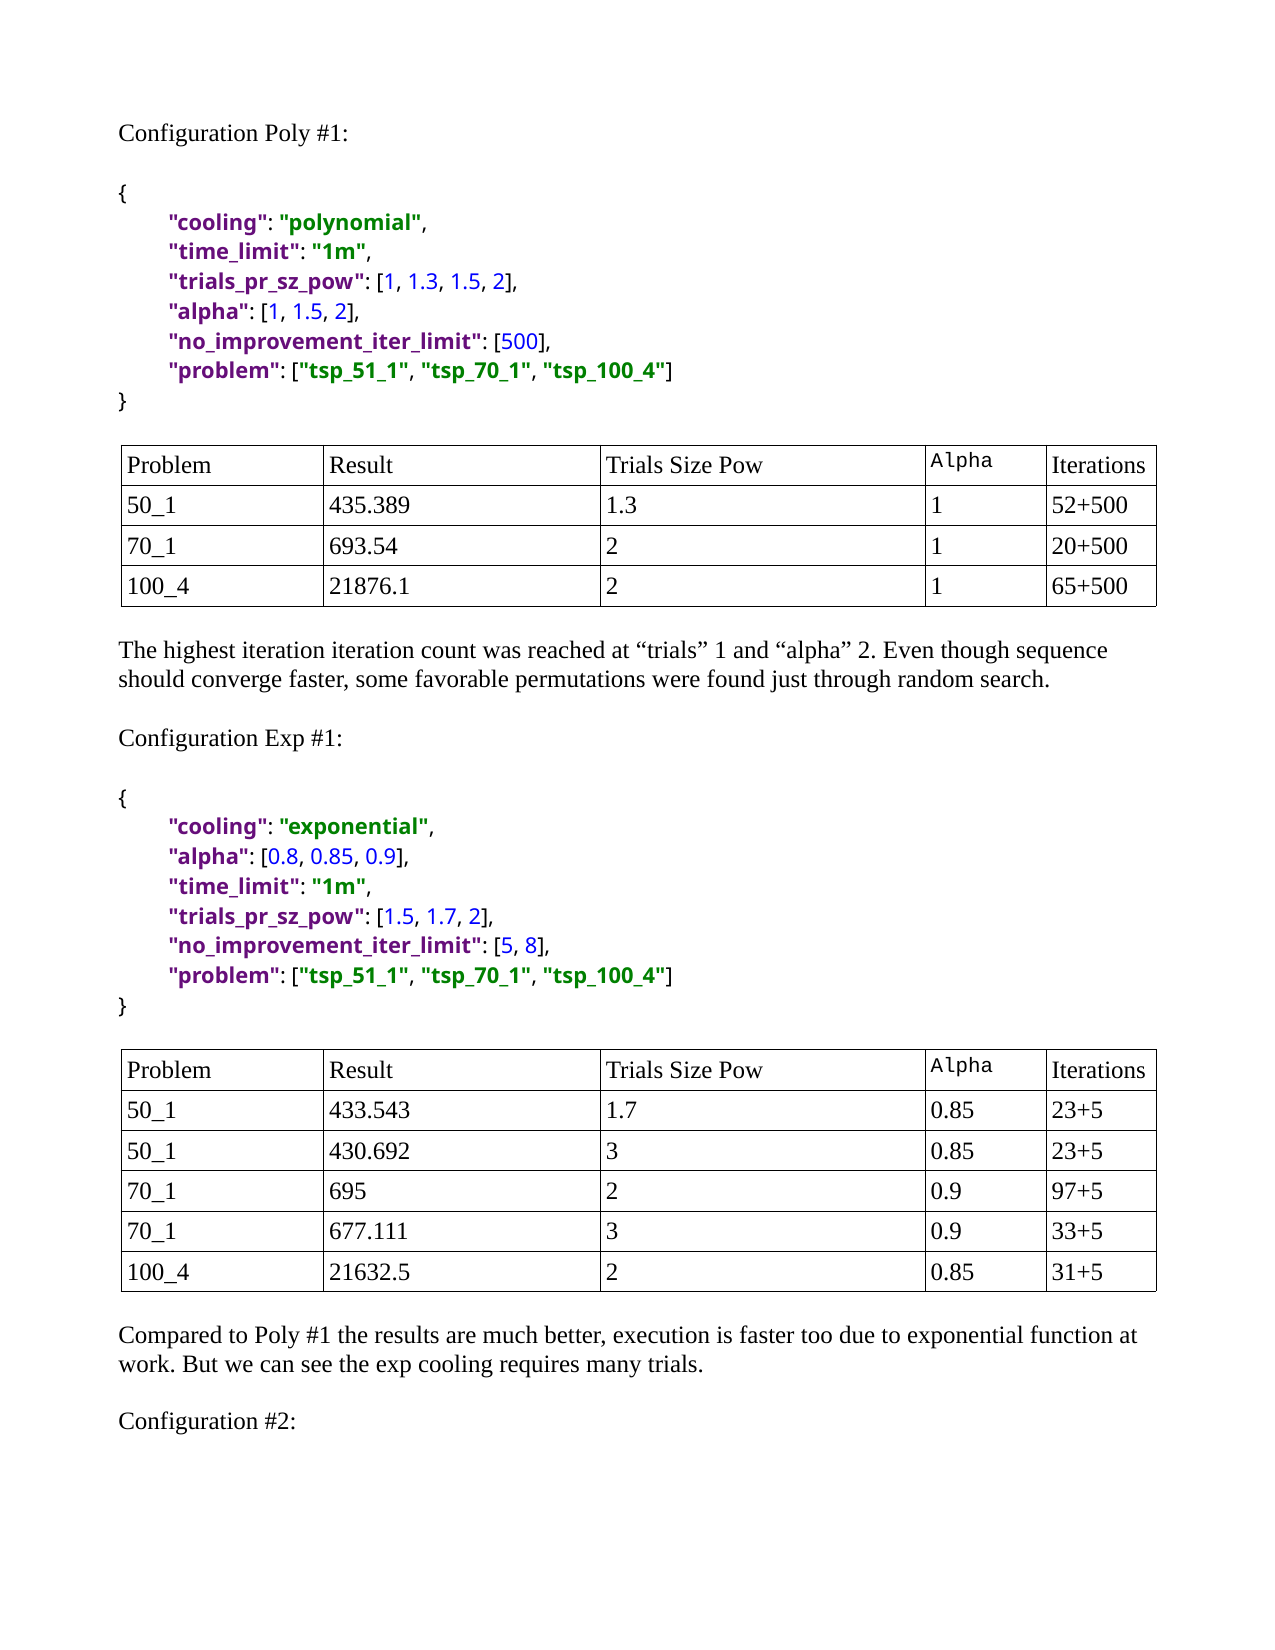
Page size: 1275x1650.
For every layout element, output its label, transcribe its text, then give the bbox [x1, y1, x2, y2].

table_header Result [324, 446, 600, 485]
text "time_limit": "1m", [118, 236, 1157, 266]
table_cell 1.7 [601, 1091, 925, 1130]
text { [118, 177, 1157, 206]
table_cell 100_4 [122, 1252, 323, 1291]
table_cell 435.389 [324, 486, 600, 525]
text "cooling": "exponential", [118, 811, 1157, 841]
table_cell 0.85 [926, 1252, 1046, 1291]
text "problem": ["tsp_51_1", "tsp_70_1", "tsp_100_4"] [118, 960, 1157, 990]
table_cell 0.85 [926, 1091, 1046, 1130]
text "no_improvement_iter_limit": [5, 8], [118, 930, 1157, 960]
table_cell 2 [601, 1252, 925, 1291]
text } [118, 385, 1157, 415]
table_cell 0.85 [926, 1131, 1046, 1170]
table_cell 50_1 [122, 1131, 323, 1170]
table_header Trials Size Pow [601, 446, 925, 485]
table_cell 1 [926, 566, 1046, 606]
table_cell 2 [601, 566, 925, 606]
text Configuration Poly #1: [118, 118, 1157, 147]
table_cell 50_1 [122, 1091, 323, 1130]
text } [118, 990, 1157, 1020]
table_header Alpha [926, 1050, 1046, 1089]
table_cell 1 [926, 486, 1046, 525]
text "trials_pr_sz_pow": [1, 1.3, 1.5, 2], [118, 266, 1157, 296]
table_cell 70_1 [122, 526, 323, 565]
text Configuration #2: [118, 1406, 1157, 1435]
table_header Iterations [1047, 446, 1156, 485]
table_cell 0.9 [926, 1171, 1046, 1211]
table_cell 3 [601, 1212, 925, 1251]
table_cell 20+500 [1047, 526, 1156, 565]
table_cell 50_1 [122, 486, 323, 525]
table_cell 433.543 [324, 1091, 600, 1130]
table_cell 1 [926, 526, 1046, 565]
text "no_improvement_iter_limit": [500], [118, 326, 1157, 355]
text { [118, 781, 1157, 811]
table_cell 693.54 [324, 526, 600, 565]
table_header Iterations [1047, 1050, 1156, 1089]
text "problem": ["tsp_51_1", "tsp_70_1", "tsp_100_4"] [118, 355, 1157, 385]
table_cell 23+5 [1047, 1131, 1156, 1170]
table_cell 52+500 [1047, 486, 1156, 525]
text "alpha": [1, 1.5, 2], [118, 296, 1157, 326]
table_header Problem [122, 446, 323, 485]
table_cell 3 [601, 1131, 925, 1170]
table_cell 430.692 [324, 1131, 600, 1170]
table_cell 65+500 [1047, 566, 1156, 606]
table_header Result [324, 1050, 600, 1089]
text Compared to Poly #1 the results are much better, execution is faster too due to exponential function at work. But we can see the exp cooling requires many trials. [118, 1320, 1157, 1377]
table_cell 23+5 [1047, 1091, 1156, 1130]
table_cell 70_1 [122, 1171, 323, 1211]
table_cell 0.9 [926, 1212, 1046, 1251]
table_cell 695 [324, 1171, 600, 1211]
table_cell 21876.1 [324, 566, 600, 606]
table_cell 100_4 [122, 566, 323, 606]
text Configuration Exp #1: [118, 723, 1157, 752]
table_cell 33+5 [1047, 1212, 1156, 1251]
text "trials_pr_sz_pow": [1.5, 1.7, 2], [118, 901, 1157, 930]
table_cell 21632.5 [324, 1252, 600, 1291]
text "time_limit": "1m", [118, 871, 1157, 901]
text "cooling": "polynomial", [118, 206, 1157, 236]
table_header Problem [122, 1050, 323, 1089]
table_cell 97+5 [1047, 1171, 1156, 1211]
table_cell 2 [601, 526, 925, 565]
table_cell 70_1 [122, 1212, 323, 1251]
text The highest iteration iteration count was reached at “trials” 1 and “alpha” 2. Even though sequence should converge faster, some favorable permutations were found just through random search. [118, 636, 1157, 693]
table_header Alpha [926, 446, 1046, 485]
text "alpha": [0.8, 0.85, 0.9], [118, 841, 1157, 871]
table_header Trials Size Pow [601, 1050, 925, 1089]
table_cell 1.3 [601, 486, 925, 525]
table_cell 31+5 [1047, 1252, 1156, 1291]
table_cell 2 [601, 1171, 925, 1211]
table_cell 677.111 [324, 1212, 600, 1251]
